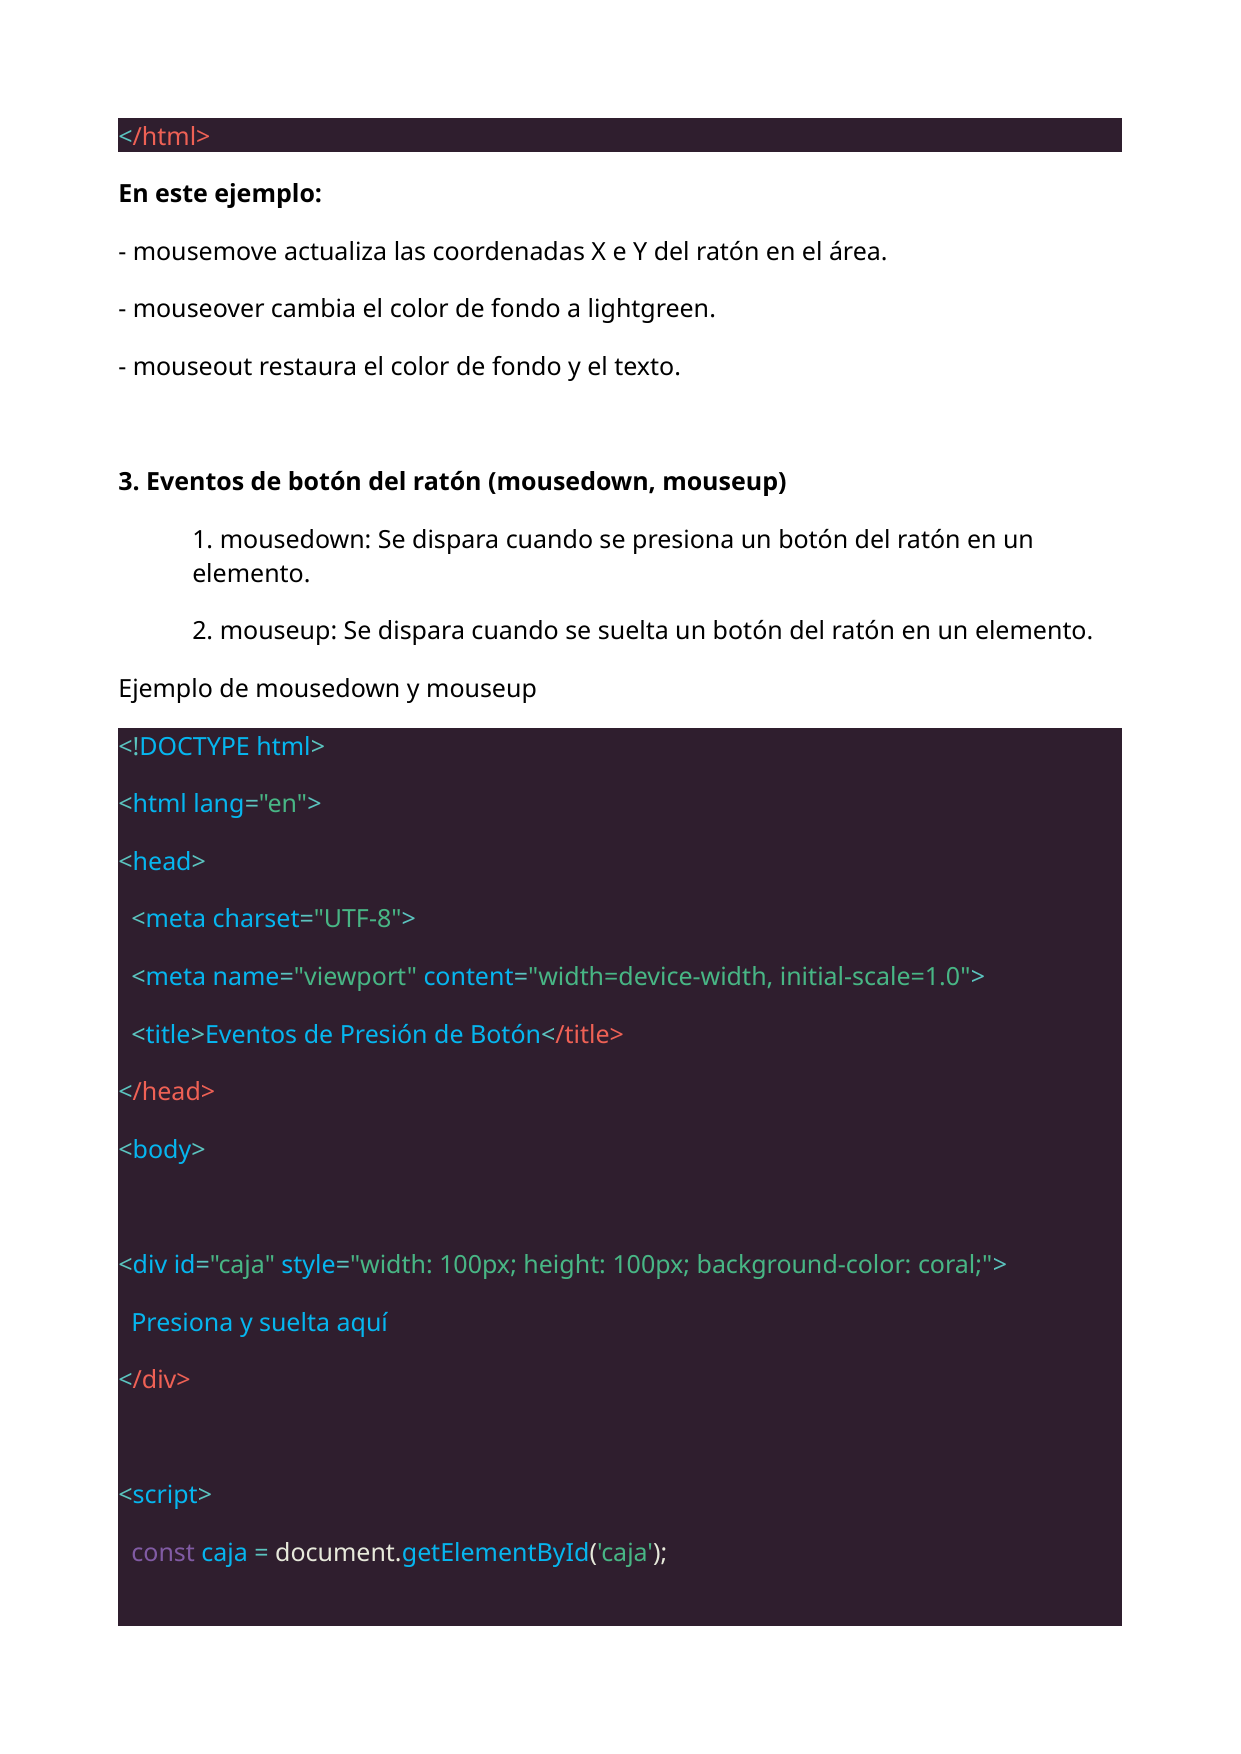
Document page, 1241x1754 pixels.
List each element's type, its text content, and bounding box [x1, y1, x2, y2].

text <body> [118, 1131, 1122, 1166]
text <html lang="en"> [118, 786, 1122, 820]
text 1. mousedown: Se dispara cuando se presiona un botón del ratón en un elemento. [192, 521, 1122, 589]
text <meta charset="UTF-8"> [118, 901, 1122, 935]
text - mouseout restaura el color de fondo y el texto. [118, 348, 1122, 383]
text </head> [118, 1074, 1122, 1108]
text - mousemove actualiza las coordenadas X e Y del ratón en el área. [118, 233, 1122, 267]
text </div> [118, 1362, 1122, 1396]
text <!DOCTYPE html> [118, 728, 1122, 762]
text En este ejemplo: [118, 176, 1122, 210]
text <meta name="viewport" content="width=device-width, initial-scale=1.0"> [118, 959, 1122, 993]
text <div id="caja" style="width: 100px; height: 100px; background-color: coral;"> [118, 1247, 1122, 1281]
text 2. mouseup: Se dispara cuando se suelta un botón del ratón en un elemento. [192, 613, 1122, 647]
text const caja = document.getElementById('caja'); [118, 1535, 1122, 1569]
text <title>Eventos de Presión de Botón</title> [118, 1016, 1122, 1050]
text - mouseover cambia el color de fondo a lightgreen. [118, 291, 1122, 325]
text Presiona y suelta aquí [118, 1304, 1122, 1338]
text 3. Eventos de botón del ratón (mousedown, mouseup) [118, 464, 1122, 498]
text <script> [118, 1477, 1122, 1511]
text <head> [118, 843, 1122, 877]
text Ejemplo de mousedown y mouseup [118, 671, 1122, 705]
text </html> [118, 118, 1122, 152]
